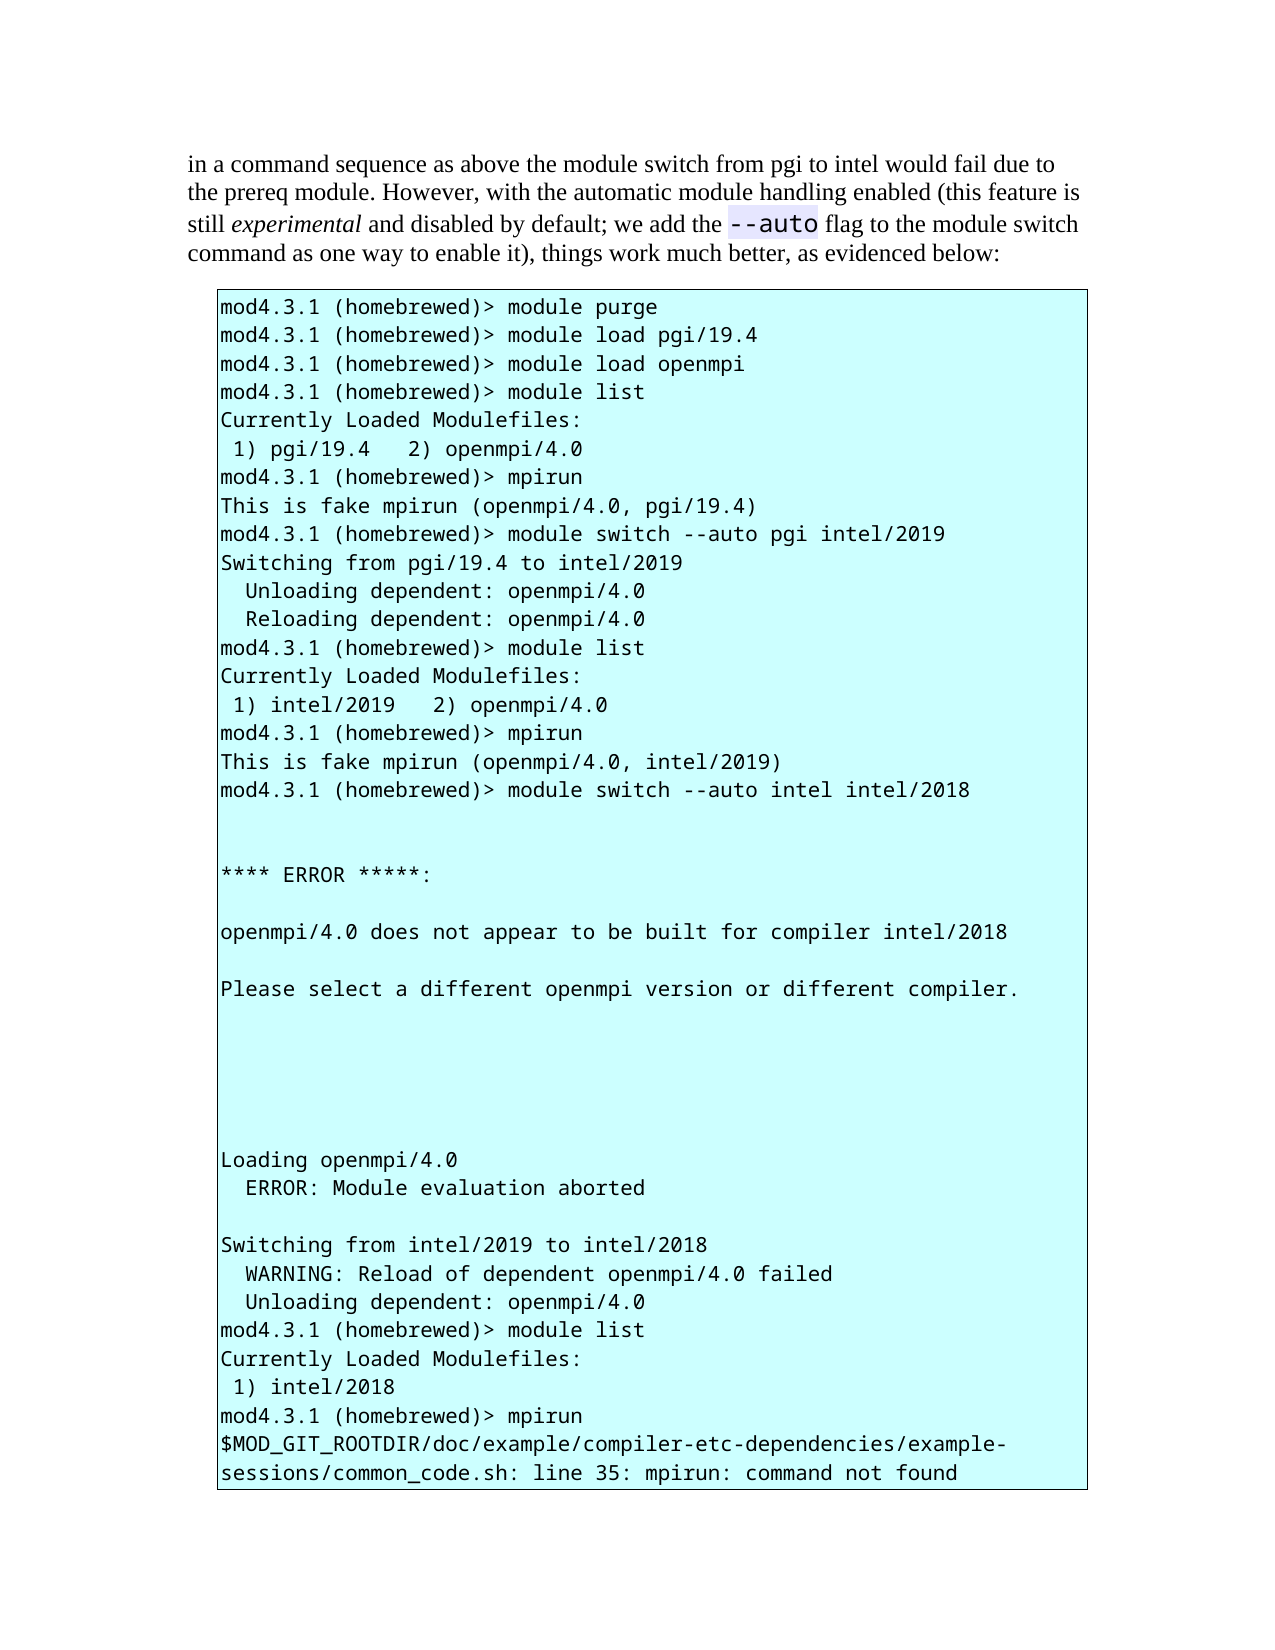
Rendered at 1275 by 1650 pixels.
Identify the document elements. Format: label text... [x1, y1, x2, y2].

text mod4.3.1 (homebrewed)> module purge mod4.3.1 (homebrewed)> module load pgi/19.4 mod4.3.1 (homebrewed)> module load openmpi mod4.3.1 (homebrewed)> module list Currently Loaded Modulefiles: 1) pgi/19.4 2) openmpi/4.0 mod4.3.1 (homebrewed)> mpirun This is fake mpirun (openmpi/4.0, pgi/19.4) mod4.3.1 (homebrewed)> module switch --auto pgi intel/2019 Switching from pgi/19.4 to intel/2019 Unloading dependent: openmpi/4.0 Reloading dependent: openmpi/4.0 mod4.3.1 (homebrewed)> module list Currently Loaded Modulefiles: 1) intel/2019 2) openmpi/4.0 mod4.3.1 (homebrewed)> mpirun This is fake mpirun (openmpi/4.0, intel/2019) mod4.3.1 (homebrewed)> module switch --auto intel intel/2018 **** ERROR *****: openmpi/4.0 does not appear to be built for compiler intel/2018 Please select a different openmpi version or different compiler. Loading openmpi/4.0 ERROR: Module evaluation aborted Switching from intel/2019 to intel/2018 WARNING: Reload of dependent openmpi/4.0 failed Unloading dependent: openmpi/4.0 mod4.3.1 (homebrewed)> module list Currently Loaded Modulefiles: 1) intel/2018 mod4.3.1 (homebrewed)> mpirun $MOD_GIT_ROOTDIR/doc/example/compiler-etc-dependencies/example-sessions/common_code.sh: line 35: mpirun: command not found [218, 290, 1087, 1489]
text --- in a command sequence as above the module switch from pgi to intel would fail due to the prereq module. However, with the automatic module handling enabled (this feature is still experimental and disabled by default; we add the --auto flag to the module switch command as one way to enable it), things work much better, as evidenced below: [187, 150, 1087, 267]
